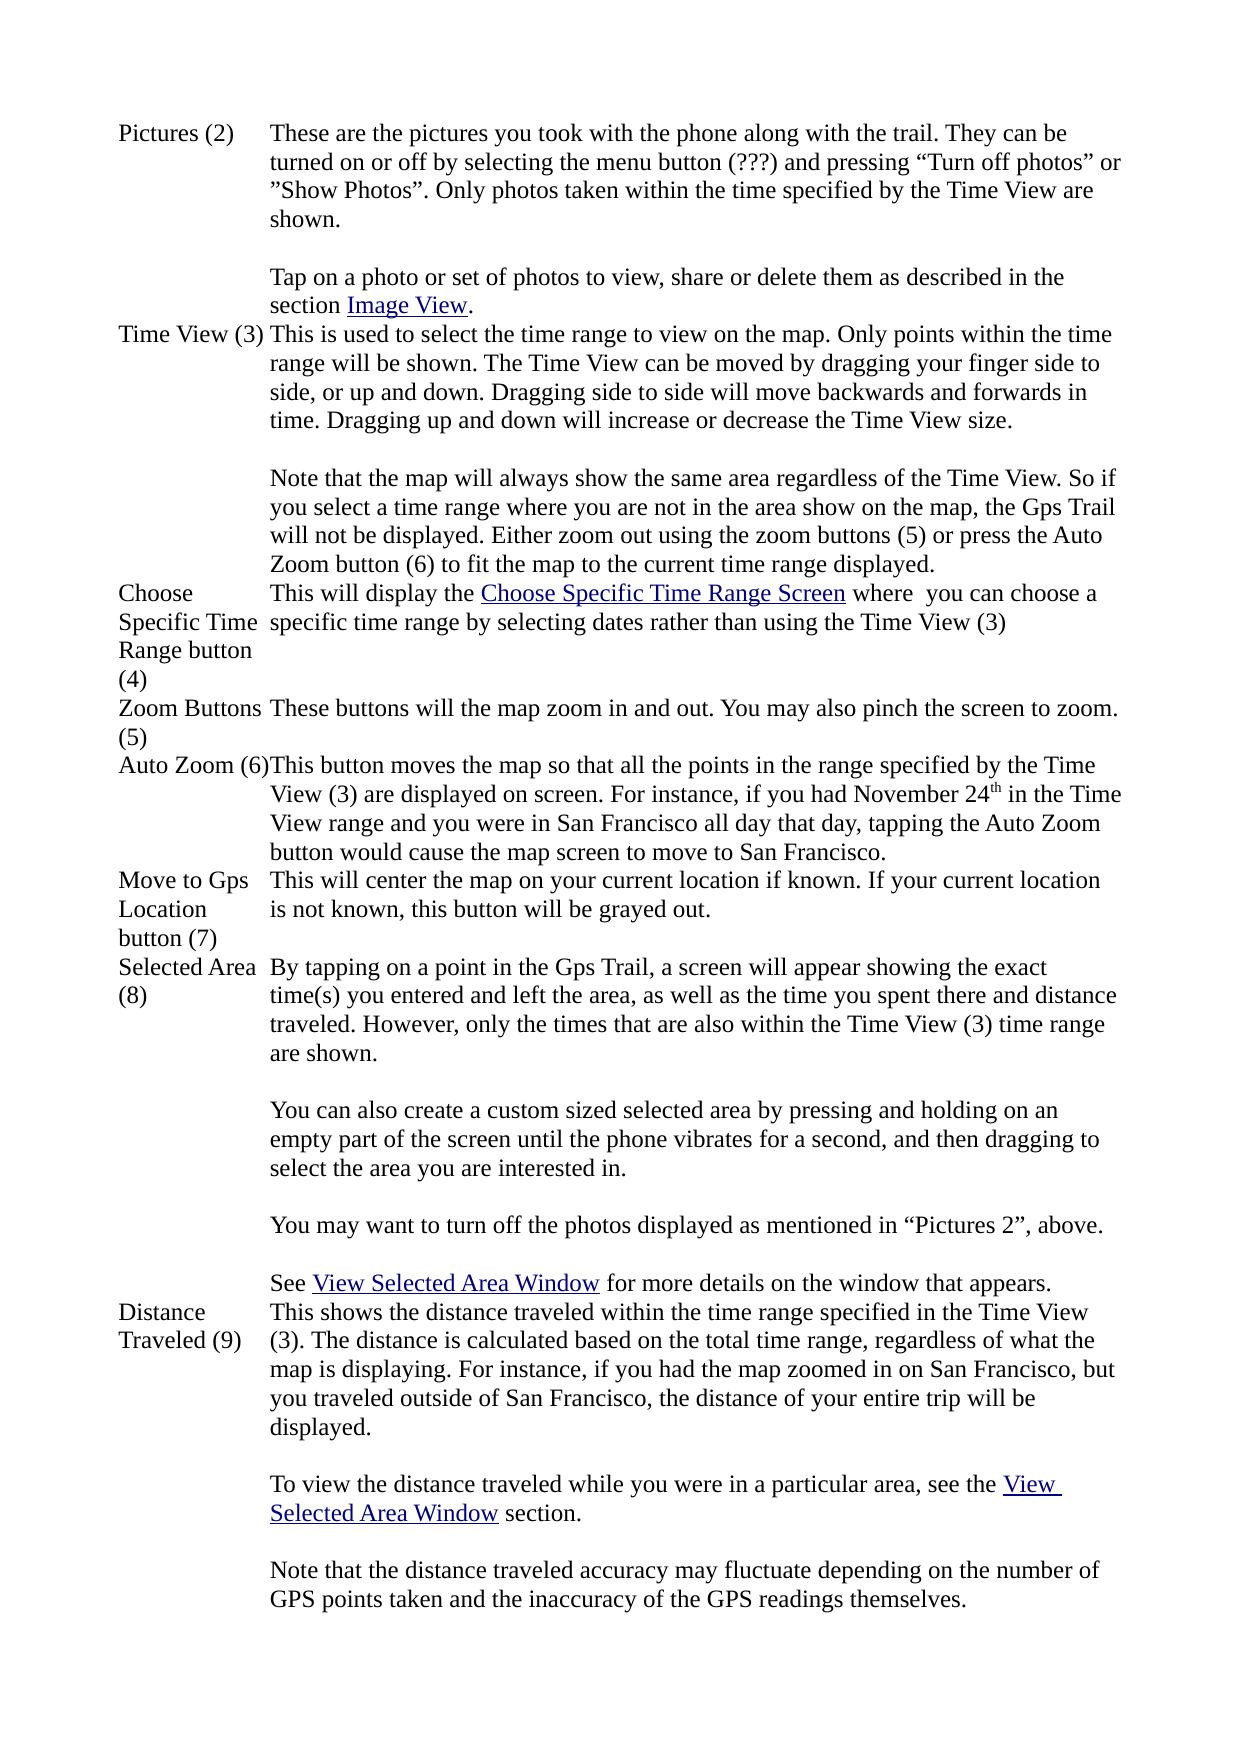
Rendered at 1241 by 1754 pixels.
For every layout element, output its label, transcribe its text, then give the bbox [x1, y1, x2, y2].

table_cell This button moves the map so that all the points in the range specified by the Time View (3) are displayed on screen. For instance, if you had November 24th in the Time View range and you were in San Francisco all day that day, tapping the Auto Zoom button would cause the map screen to move to San Francisco. [270, 751, 1123, 866]
table_cell Choose Specific Time Range button (4) [118, 578, 269, 693]
table_cell By tapping on a point in the Gps Trail, a screen will appear showing the exact time(s) you entered and left the area, as well as the time you spent there and distance traveled. However, only the times that are also within the Time View (3) time range are shown. You can also create a custom sized selected area by pressing and holding on an empty part of the screen until the phone vibrates for a second, and then dragging to select the area you are interested in. You may want to turn off the photos displayed as mentioned in “Pictures 2”, above. See View Selected Area Window for more details on the window that appears. [270, 952, 1123, 1297]
table_cell These buttons will the map zoom in and out. You may also pinch the screen to zoom. [270, 693, 1123, 751]
table_cell This is used to select the time range to view on the map. Only points within the time range will be shown. The Time View can be moved by dragging your finger side to side, or up and down. Dragging side to side will move backwards and forwards in time. Dragging up and down will increase or decrease the Time View size. Note that the map will always show the same area regardless of the Time View. So if you select a time range where you are not in the area show on the map, the Gps Trail will not be displayed. Either zoom out using the zoom buttons (5) or press the Auto Zoom button (6) to fit the map to the current time range displayed. [270, 319, 1123, 578]
table_cell Distance Traveled (9) [118, 1297, 269, 1613]
table_cell Pictures (2) [118, 118, 269, 319]
table_cell These are the pictures you took with the phone along with the trail. They can be turned on or off by selecting the menu button (???) and pressing “Turn off photos” or ”Show Photos”. Only photos taken within the time specified by the Time View are shown. Tap on a photo or set of photos to view, share or delete them as described in the section Image View. [270, 118, 1123, 319]
table_cell Selected Area (8) [118, 952, 269, 1297]
table_cell This shows the distance traveled within the time range specified in the Time View (3). The distance is calculated based on the total time range, regardless of what the map is displaying. For instance, if you had the map zoomed in on San Francisco, but you traveled outside of San Francisco, the distance of your entire trip will be displayed. To view the distance traveled while you were in a particular area, see the View Selected Area Window section. Note that the distance traveled accuracy may fluctuate depending on the number of GPS points taken and the inaccuracy of the GPS readings themselves. [270, 1297, 1123, 1613]
table_cell This will display the Choose Specific Time Range Screen where you can choose a specific time range by selecting dates rather than using the Time View (3) [270, 578, 1123, 693]
table_cell Move to Gps Location button (7) [118, 866, 269, 952]
table_cell Time View (3) [118, 319, 269, 578]
table_cell Auto Zoom (6) [118, 751, 269, 866]
table_cell This will center the map on your current location if known. If your current location is not known, this button will be grayed out. [270, 866, 1123, 952]
table_cell Zoom Buttons (5) [118, 693, 269, 751]
